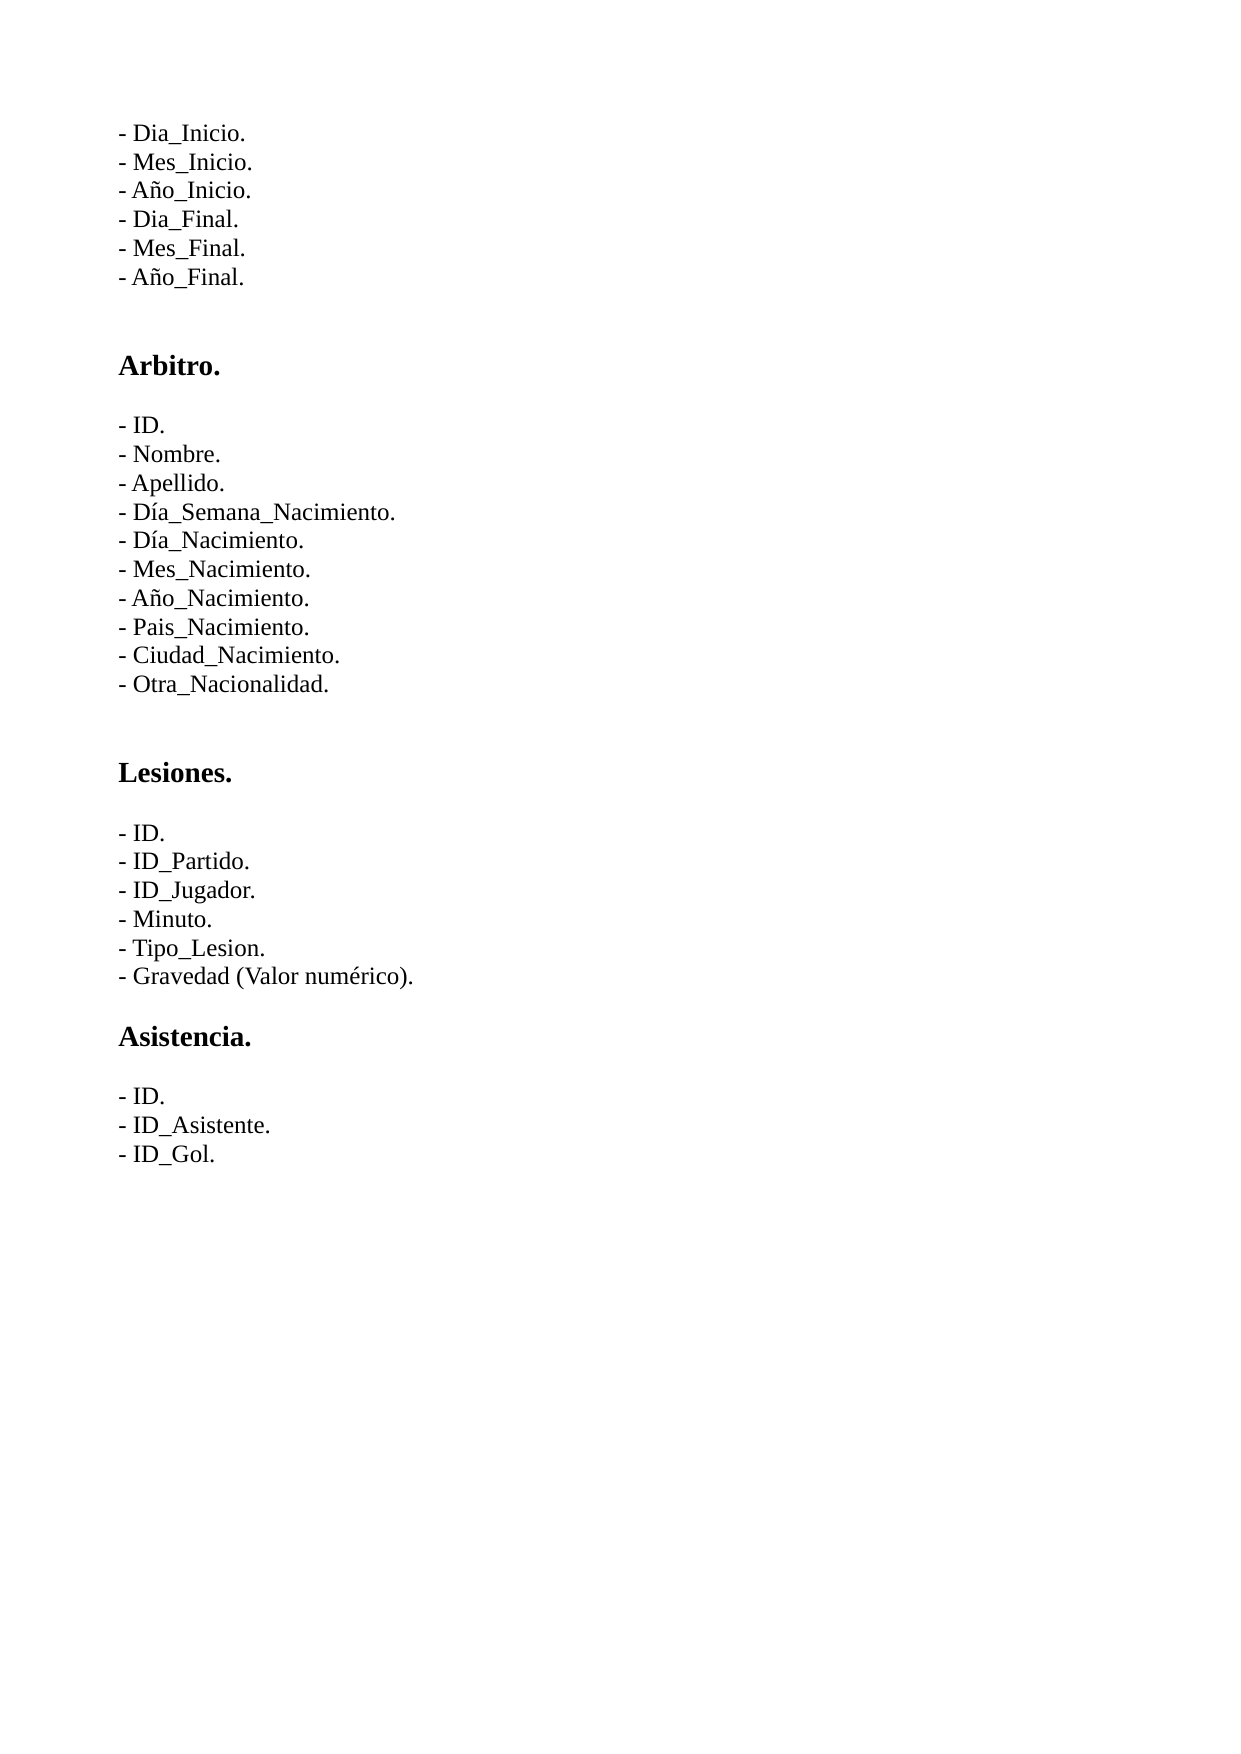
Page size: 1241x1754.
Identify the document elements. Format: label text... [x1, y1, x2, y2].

text - ID. [118, 410, 1122, 439]
text - Nombre. [118, 439, 1122, 468]
text - Otra_Nacionalidad. [118, 669, 1122, 698]
text Arbitro. [118, 348, 1122, 382]
text - Año_Nacimiento. [118, 583, 1122, 612]
text - Mes_Nacimiento. [118, 554, 1122, 583]
text - Mes_Final. [118, 233, 1122, 262]
text - Año_Inicio. [118, 176, 1122, 204]
text - Mes_Inicio. [118, 147, 1122, 176]
text - Dia_Final. [118, 204, 1122, 233]
text - ID_Jugador. [118, 875, 1122, 904]
text - ID. [118, 1081, 1122, 1110]
text - Tipo_Lesion. [118, 933, 1122, 961]
text - ID_Asistente. [118, 1110, 1122, 1139]
text - Pais_Nacimiento. [118, 612, 1122, 640]
text - Año_Final. [118, 262, 1122, 291]
text - Gravedad (Valor numérico). [118, 961, 1122, 990]
text - Dia_Inicio. [118, 118, 1122, 147]
text - Día_Semana_Nacimiento. [118, 497, 1122, 525]
text - Apellido. [118, 468, 1122, 497]
text Asistencia. [118, 1019, 1122, 1052]
text - ID. [118, 818, 1122, 846]
text - Ciudad_Nacimiento. [118, 640, 1122, 669]
text - ID_Partido. [118, 846, 1122, 875]
text Lesiones. [118, 755, 1122, 789]
text - Día_Nacimiento. [118, 525, 1122, 554]
text - ID_Gol. [118, 1139, 1122, 1167]
text - Minuto. [118, 904, 1122, 933]
